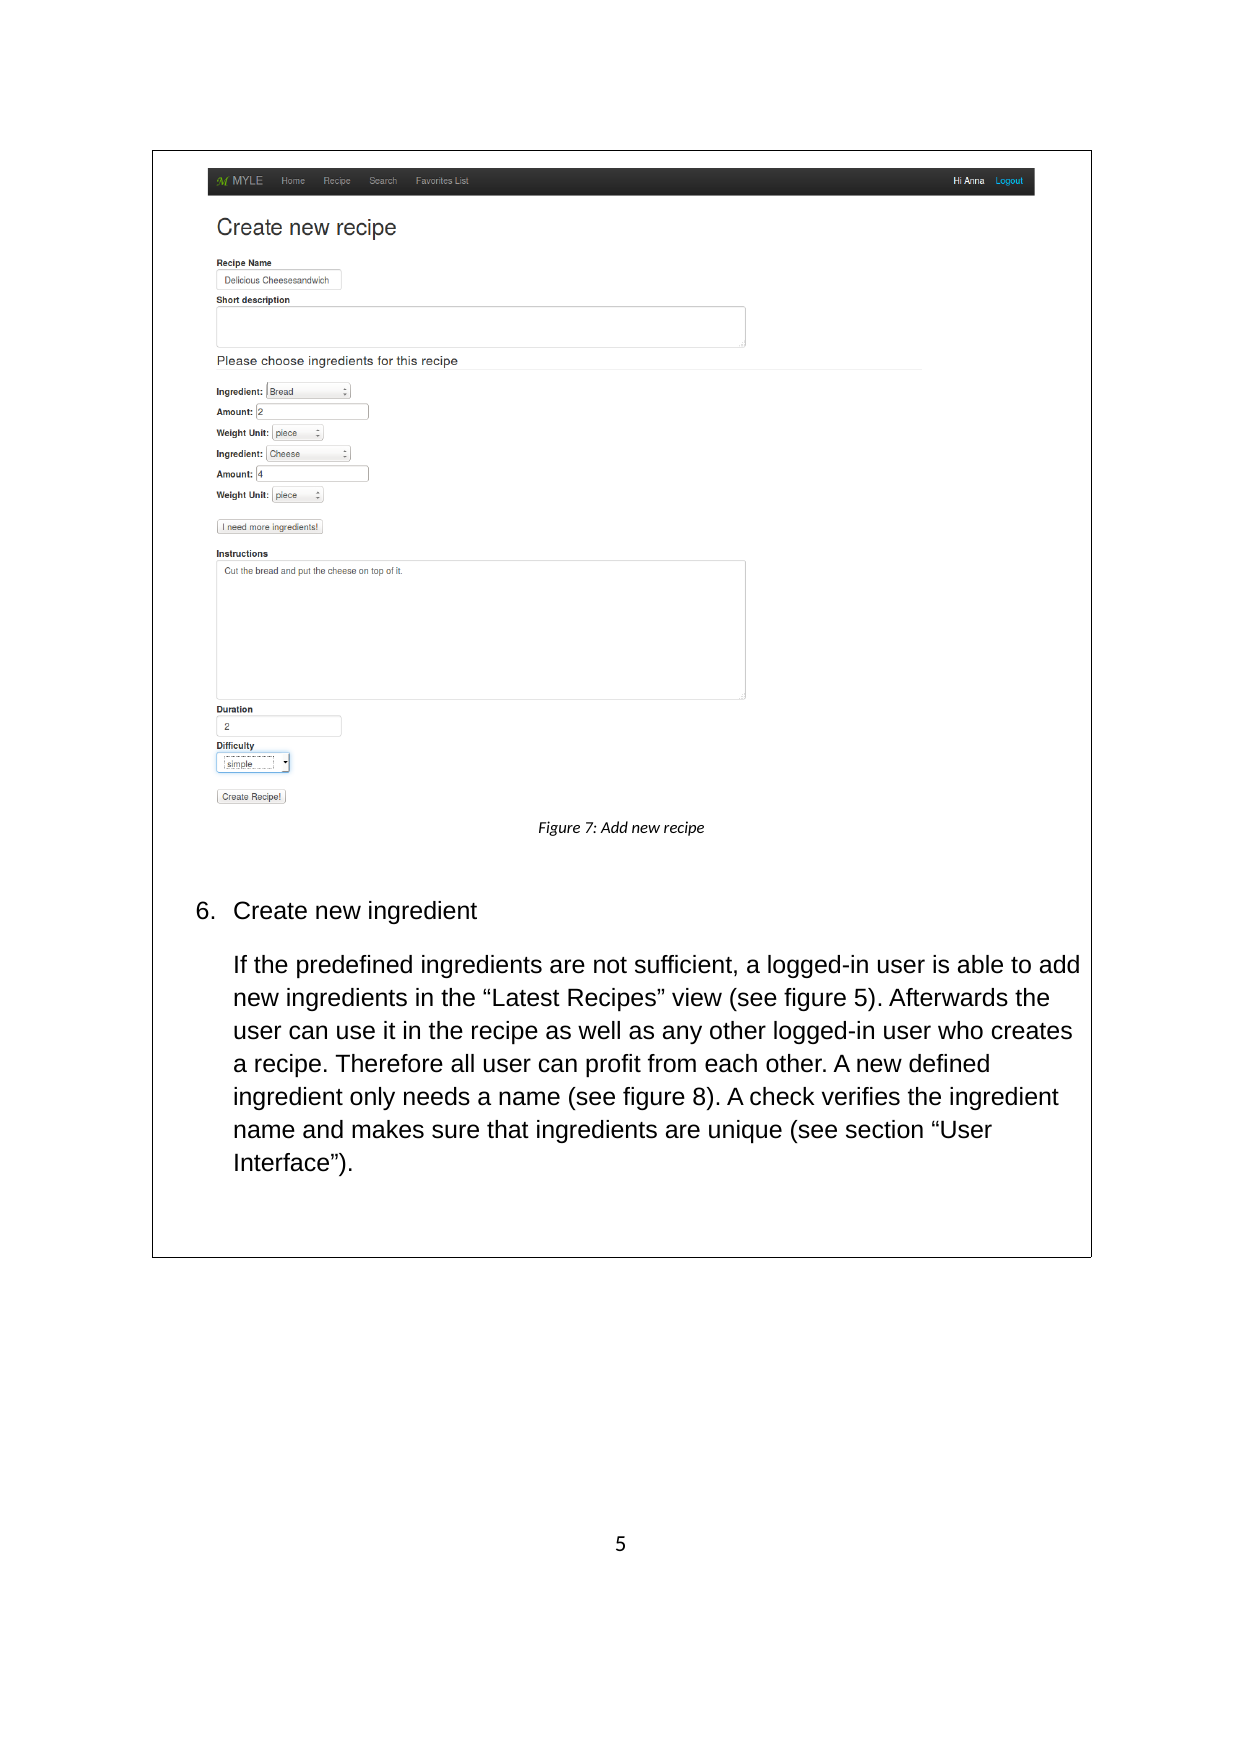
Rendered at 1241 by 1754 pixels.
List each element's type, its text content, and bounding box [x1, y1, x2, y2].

table_cell To describe our project in detail, we use the structure of requirements because they represent the user view. The non-functional requirements are partly mentioned in the list of functional requirements but are listed at the end as well. Access control - create an account A guest of the website is able to create a new account and can access more functionality as logged-in user (see figure 1). The user data include the email address which is the unique identifier of the user. A display name which is used in the main navigation. Further the phone number and a password are required. After successful creating a new account a user will be redirected to “Latest Recipes”. Further details to navigation and several checks can be found in section “User Interfaces”. Login / Logout A user can log in with an email address and the password (see figure 2). Once a user is logged-in the display name of the user is shown on top of each webpage (see figure 3). If a user is logged-in the navigation is different. A logged-in user has the ability to logout at any point on the website. Additionally a lot more features are available. This is marked in the features below with the addition that only logged-in user are able to use it. Display list of recipes / latest recipes Every visitor of the website get the easy to access list of recent recipes. It is the main page and lists recipes. Next to each recipe is a link “view” which allowed to get all the details of the recipe (see figure 4). This webpage can be easily accessed at any time by using the main navigation “Recipe” (see figure 3 and 4). View recipe detail From every provided list like the “Latest recipes” or the later explained “favorite list” or search result, the details of a recipe can be accessed. The recipe informations recipe name, a short description, the list of necessary ingredients, the instructions, the information how difficult and how long the preparation of the recipe takes are shown (see figure 6). All informations of each recipe is filled except from description. If the short description is empty, then this part is not shown. Furthermore each recipe has at least 1 ingredient with all informations like the chosen ingredient, the necessary amount and the weight unit. Further information to these checks as well as validation of the input or predefined values can be found in section “User Interface”. Create recipe A logged-in user is able to add a new recipe. The user which created the recipe is the owner of it. All of the informations for a recipe mentioned in “View recipe detail” above has to be filled (see figure 7). The only exception is the short description. The user benefit from predefined values for difficulties, weight unit and the ingredients which are provided as combo-boxes. This also makes it easier to read other recipes since it removes ambiguity of weight units, difficulties and ingredients. (see section “User Interface”) The number of added ingredients depend solely on the user. Additional ingredients can be added during filling the recipe data. In each ingredient for a recipe all information needs to be given. A limitation of Zend 2 is that added ingredients are not deletable. Create new ingredient If the predefined ingredients are not sufficient, a logged-in user is able to add new ingredients in the “Latest Recipes” view (see figure 5). Afterwards the user can use it in the recipe as well as any other logged-in user who creates a recipe. Therefore all user can profit from each other. A new defined ingredient only needs a name (see figure 8). A check verifies the ingredient name and makes sure that ingredients are unique (see section “User Interface”). Download recipe When viewing the recipe's detail a logged-in user is able to download all informations of the recipe including the ingredients with their amounts to a text file. The user can change the suggested file name and store it on the local disk. Download shopping list When viewing the recipe's detail a logged-in user is able to download the information for a shopping. When a shopping list is downloaded only the ingredients with their amounts are stored to a text file (see figure 9). The user can change the suggested file name and store it on the local disk. Favorite a recipe In order to remember recipes for the future a logged-in user can add chosen recipes to their own favorite list. This function is available from all lists like “Latest recipes” (see figure 5) or search results (see figure 12) just by using the link “Favorite this recipe” next to the recipe. If the user add a recipe more than once the user is simply navigated to the list of favorite recipes instead of displaying an error message in order to improve the usability. View favorite recipe list A logged-in user can view their favorite list by using for instance the main navigation “Favorite List”. The previous added recipes are listed (see figure 10). Search for recipe Recipes can be found by the recipe name (see figure 11). All recipes are listed where the given search term is a substring of the recipe name (see figure 12). The search is not case sensitive and can be accessed over the main navigation bar. Further features like editing or deleting a recipe or removing from favorite list are mentioned in section “Project Adaptation”. The following non-functional requirements are fulfilled: - Guests are not allowed to use the functions edit / delete recipes, download shopping list, download recipe, favorite a recipe or show the favorite list. - Logged-in user are only allowed to access their own favorite list. - Logged-in user can only add recipes to or remove recipes from their own favorite list. - Logged-in user can only use ingredients which are already in the database. - Logged-in user can only edit and delete the recipes they created on their own. - A recipe or a shopping list contain at least one ingredient. - A user can only login with a formerly created account. - Email addresses need to be unique. [153, 151, 1091, 1257]
picture [207, 168, 1035, 815]
